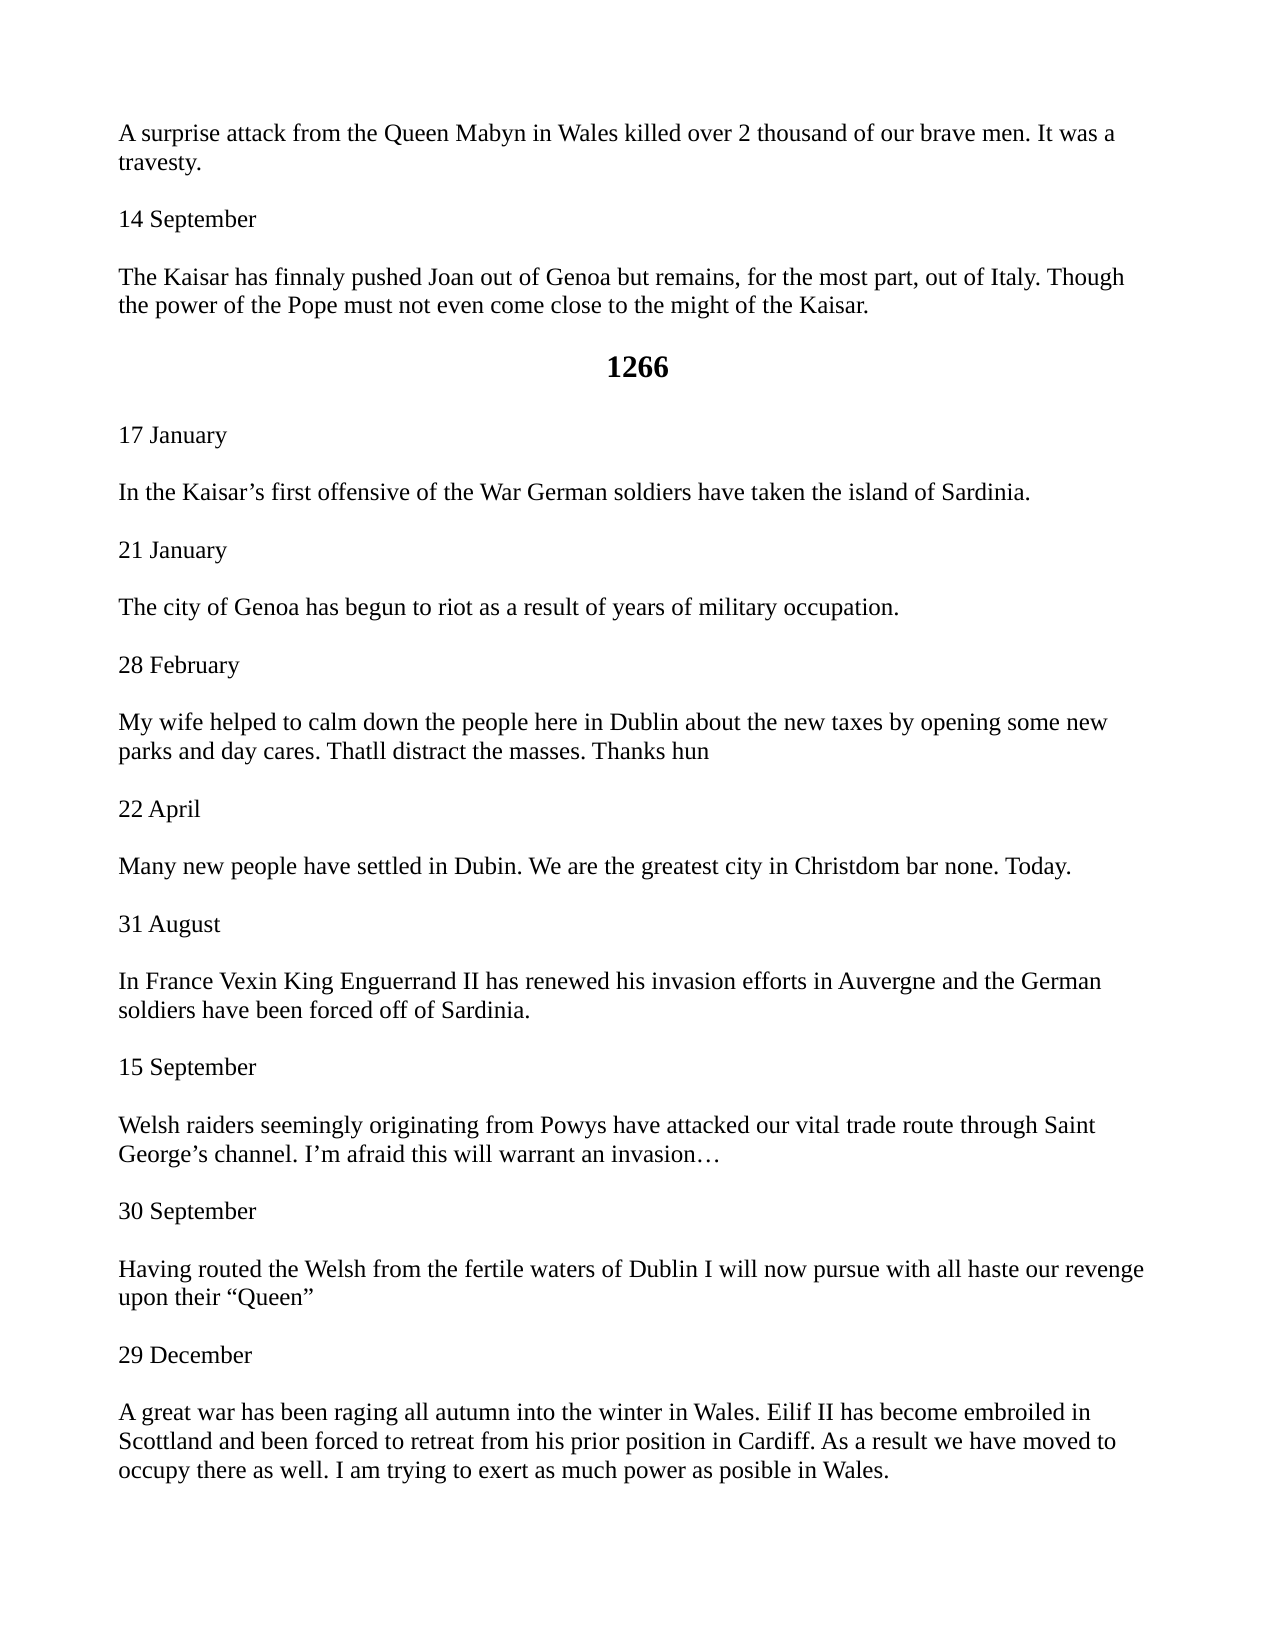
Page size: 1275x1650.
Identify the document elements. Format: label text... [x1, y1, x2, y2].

text 28 February [118, 650, 1157, 679]
text The Kaisar has finnaly pushed Joan out of Genoa but remains, for the most part, out of Italy. Though the power of the Pope must not even come close to the might of the Kaisar. [118, 262, 1157, 319]
text My wife helped to calm down the people here in Dublin about the new taxes by opening some new parks and day cares. Thatll distract the masses. Thanks hun [118, 707, 1157, 765]
text In the Kaisar’s first offensive of the War German soldiers have taken the island of Sardinia. [118, 477, 1157, 506]
text A great war has been raging all autumn into the winter in Wales. Eilif II has become embroiled in Scottland and been forced to retreat from his prior position in Cardiff. As a result we have moved to occupy there as well. I am trying to exert as much power as posible in Wales. [118, 1397, 1157, 1484]
text 29 December [118, 1340, 1157, 1369]
text 31 August [118, 909, 1157, 937]
text Many new people have settled in Dubin. We are the greatest city in Christdom bar none. Today. [118, 851, 1157, 880]
text Welsh raiders seemingly originating from Powys have attacked our vital trade route through Saint George’s channel. I’m afraid this will warrant an invasion… [118, 1110, 1157, 1167]
text In France Vexin King Enguerrand II has renewed his invasion efforts in Auvergne and the German soldiers have been forced off of Sardinia. [118, 966, 1157, 1024]
text 1266 [118, 348, 1157, 384]
text 22 April [118, 794, 1157, 822]
text 15 September [118, 1052, 1157, 1081]
text Having routed the Welsh from the fertile waters of Dublin I will now pursue with all haste our revenge upon their “Queen” [118, 1254, 1157, 1311]
text 14 September [118, 204, 1157, 233]
text 21 January [118, 535, 1157, 564]
text 17 January [118, 420, 1157, 449]
text 30 September [118, 1196, 1157, 1225]
text A surprise attack from the Queen Mabyn in Wales killed over 2 thousand of our brave men. It was a travesty. [118, 118, 1157, 176]
text The city of Genoa has begun to riot as a result of years of military occupation. [118, 592, 1157, 621]
